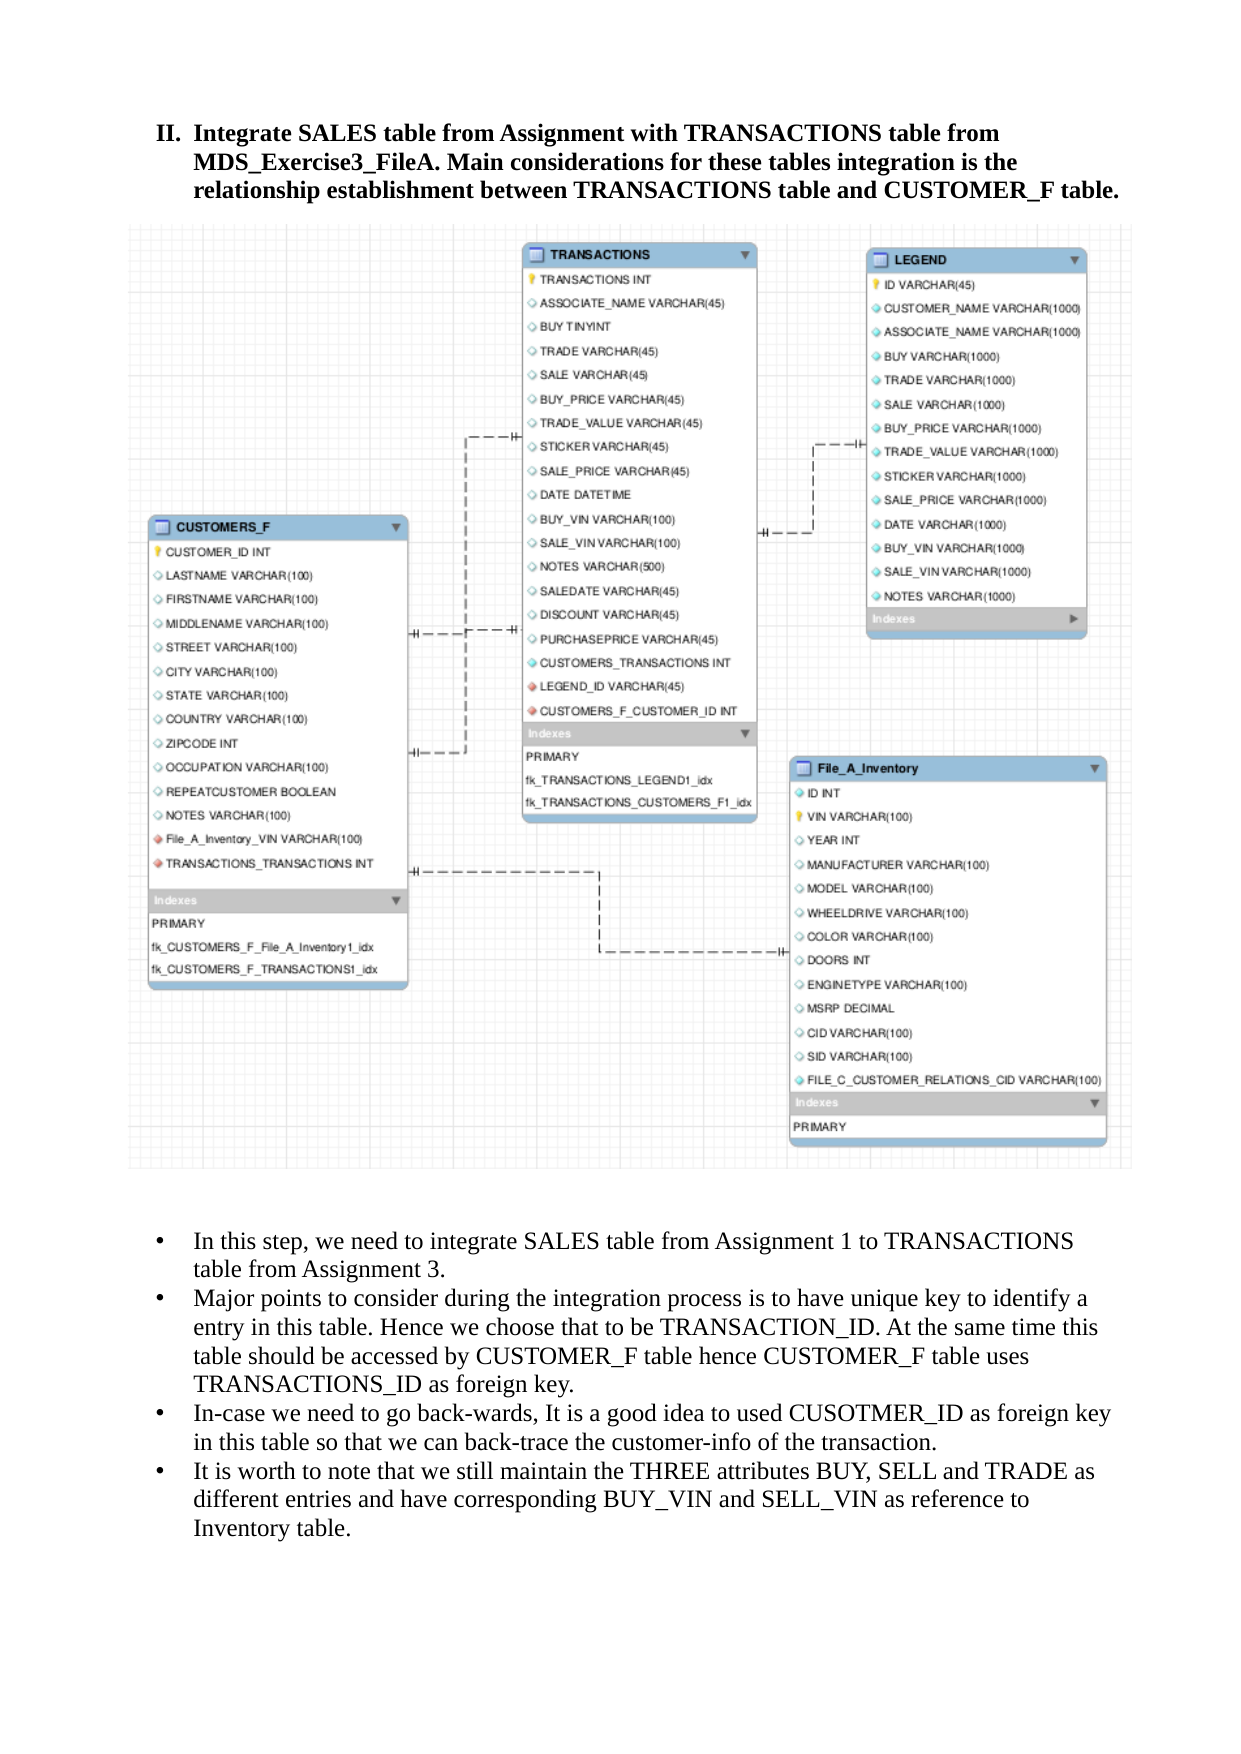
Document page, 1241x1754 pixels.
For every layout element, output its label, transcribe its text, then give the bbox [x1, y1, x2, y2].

list In this step, we need to integrate SALES table from Assignment 1 to TRANSACTIONS table from Assignment 3. [156, 1226, 1122, 1283]
list It is worth to note that we still maintain the THREE attributes BUY, SELL and TRADE as different entries and have corresponding BUY_VIN and SELL_VIN as reference to Inventory table. [156, 1456, 1122, 1542]
picture [127, 224, 1132, 1169]
list Integrate SALES table from Assignment with TRANSACTIONS table from MDS_Exercise3_FileA. Main considerations for these tables integration is the relationship establishment between TRANSACTIONS table and CUSTOMER_F table. [156, 118, 1122, 204]
list Major points to consider during the integration process is to have unique key to identify a entry in this table. Hence we choose that to be TRANSACTION_ID. At the same time this table should be accessed by CUSTOMER_F table hence CUSTOMER_F table uses TRANSACTIONS_ID as foreign key. [156, 1283, 1122, 1398]
list In-case we need to go back-wards, It is a good idea to used CUSOTMER_ID as foreign key in this table so that we can back-trace the customer-info of the transaction. [156, 1398, 1122, 1456]
